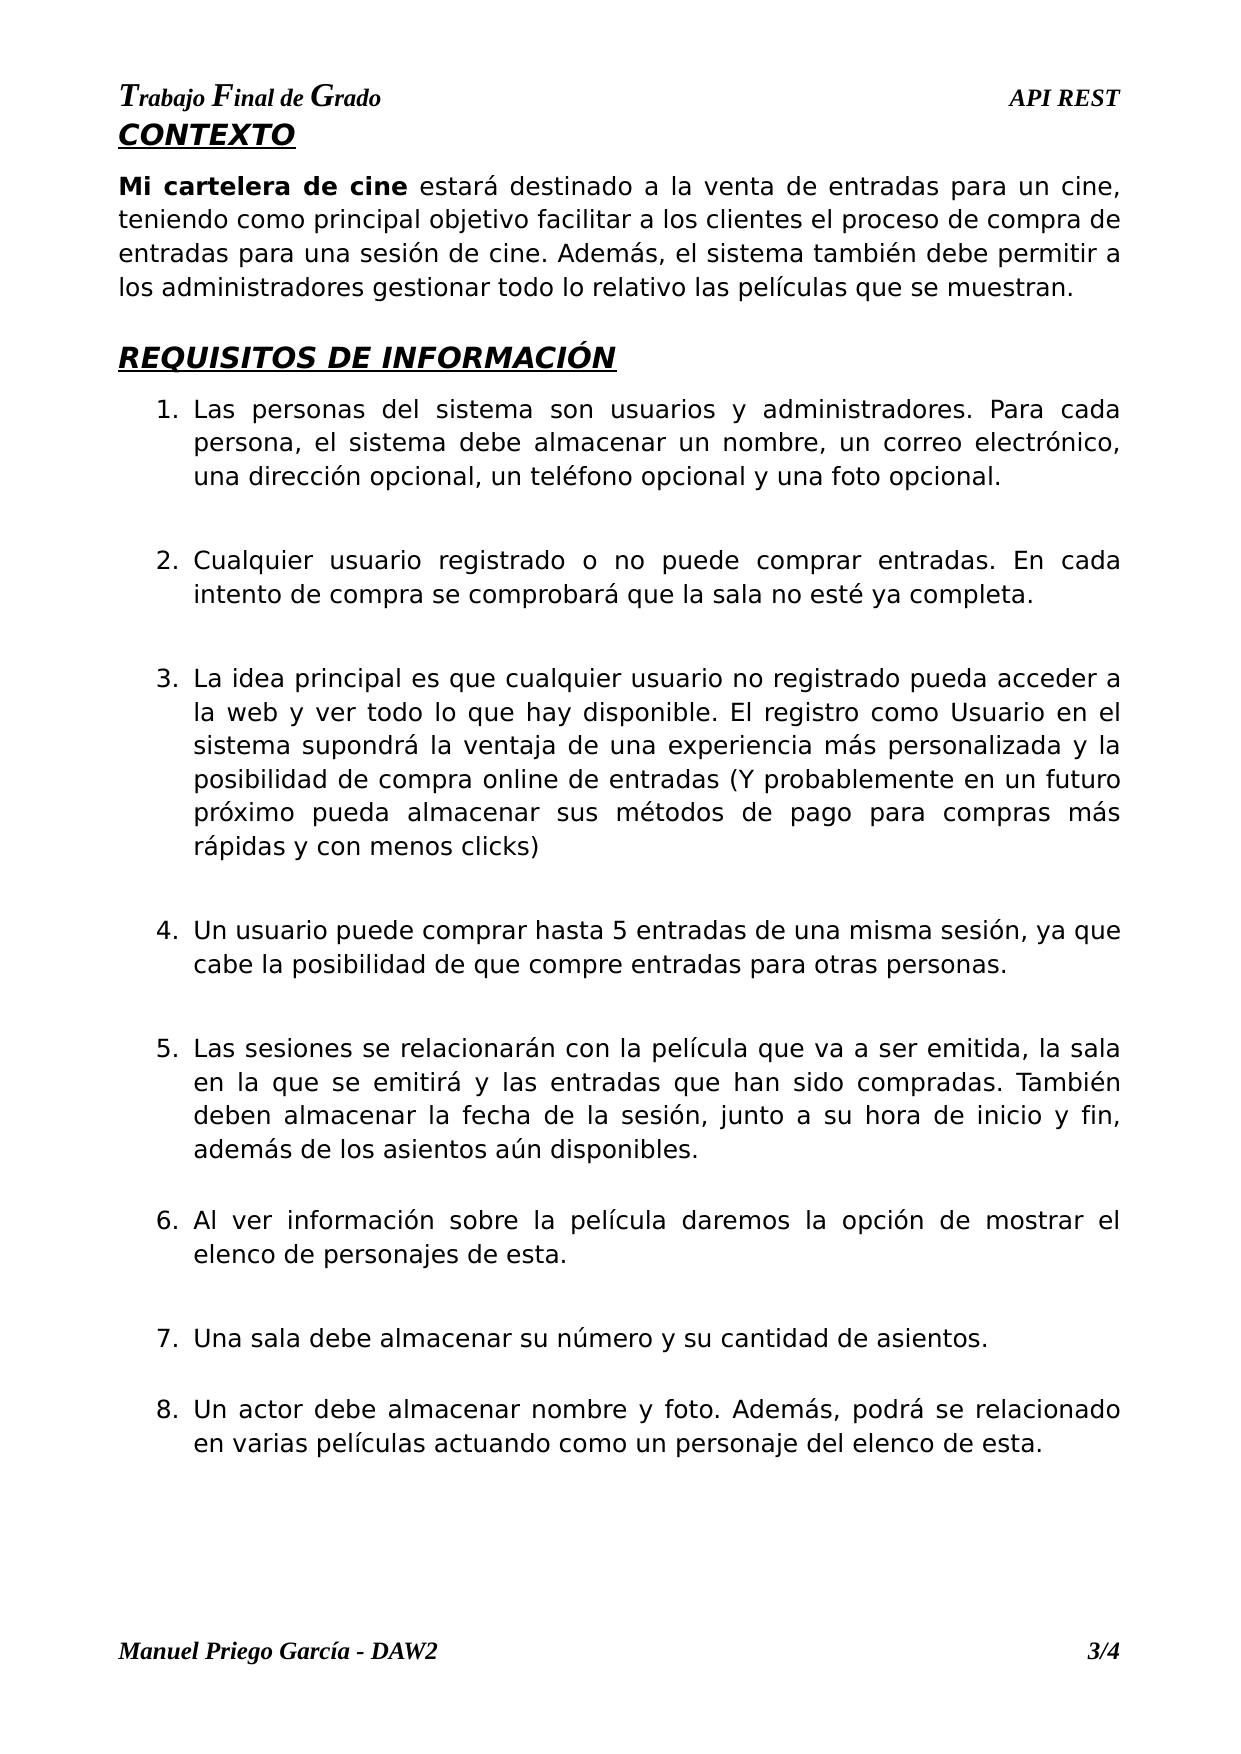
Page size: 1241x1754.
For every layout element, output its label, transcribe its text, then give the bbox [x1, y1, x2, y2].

list Un usuario puede comprar hasta 5 entradas de una misma sesión, ya que cabe la posibilidad de que compre entradas para otras personas. [156, 916, 1122, 979]
subtitle REQUISITOS DE INFORMACIÓN [118, 341, 1122, 375]
subtitle CONTEXTO [118, 118, 1122, 152]
list Un actor debe almacenar nombre y foto. Además, podrá se relacionado en varias películas actuando como un personaje del elenco de esta. [156, 1396, 1122, 1458]
list Las personas del sistema son usuarios y administradores. Para cada persona, el sistema debe almacenar un nombre, un correo electrónico, una dirección opcional, un teléfono opcional y una foto opcional. [156, 395, 1122, 491]
text Mi cartelera de cine estará destinado a la venta de entradas para un cine, teniendo como principal objetivo facilitar a los clientes el proceso de compra de entradas para una sesión de cine. Además, el sistema también debe permitir a los administradores gestionar todo lo relativo las películas que se muestran. [118, 172, 1122, 302]
list Las sesiones se relacionarán con la película que va a ser emitida, la sala en la que se emitirá y las entradas que han sido compradas. También deben almacenar la fecha de la sesión, junto a su hora de inicio y fin, además de los asientos aún disponibles. [156, 1034, 1122, 1164]
list Cualquier usuario registrado o no puede comprar entradas. En cada intento de compra se comprobará que la sala no esté ya completa. [156, 546, 1122, 609]
list Una sala debe almacenar su número y su cantidad de asientos. [156, 1324, 1122, 1353]
list Al ver información sobre la película daremos la opción de mostrar el elenco de personajes de esta. [156, 1206, 1122, 1269]
list La idea principal es que cualquier usuario no registrado pueda acceder a la web y ver todo lo que hay disponible. El registro como Usuario en el sistema supondrá la ventaja de una experiencia más personalizada y la posibilidad de compra online de entradas (Y probablemente en un futuro próximo pueda almacenar sus métodos de pago para compras más rápidas y con menos clicks) [156, 664, 1122, 861]
